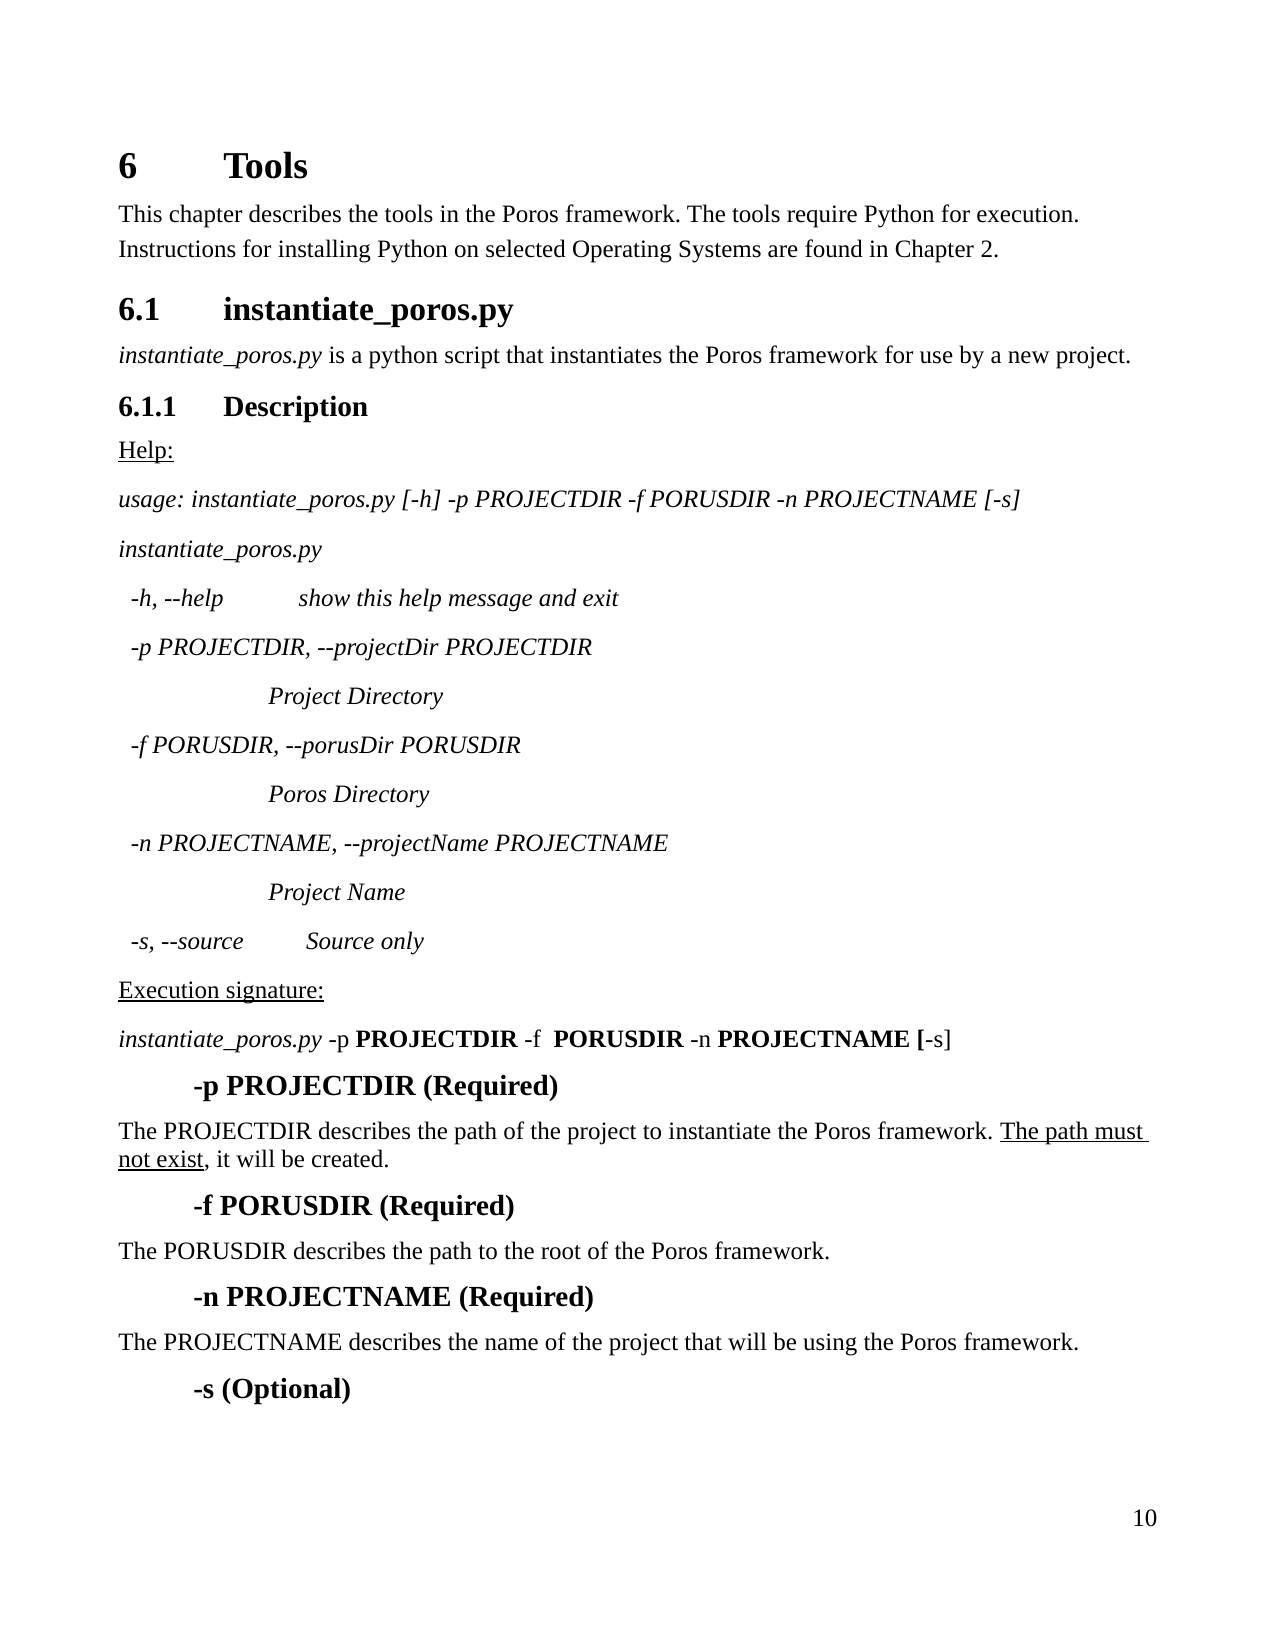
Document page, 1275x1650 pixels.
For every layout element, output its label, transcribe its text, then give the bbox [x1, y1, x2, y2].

text Project Name [118, 877, 1157, 906]
text Execution signature: [118, 975, 1157, 1004]
subtitle instantiate_poros.py [118, 289, 1157, 328]
text This chapter describes the tools in the Poros framework. The tools require Python for execution. Instructions for installing Python on selected Operating Systems are found in Chapter 2. [118, 199, 1157, 262]
text -s (Optional) [118, 1371, 1157, 1404]
text Poros Directory [118, 779, 1157, 808]
text -s, --source Source only [118, 926, 1157, 955]
text The PORUSDIR describes the path to the root of the Poros framework. [118, 1236, 1157, 1265]
text -n PROJECTNAME, --projectName PROJECTNAME [118, 828, 1157, 857]
text -h, --help show this help message and exit [118, 583, 1157, 611]
text usage: instantiate_poros.py [-h] -p PROJECTDIR -f PORUSDIR -n PROJECTNAME [-s] [118, 484, 1157, 513]
text The PROJECTDIR describes the path of the project to instantiate the Poros framework. The path must not exist, it will be created. [118, 1116, 1157, 1173]
text Help: [118, 436, 1157, 464]
text -p PROJECTDIR (Required) [118, 1068, 1157, 1101]
text -f PORUSDIR, --porusDir PORUSDIR [118, 730, 1157, 759]
text -f PORUSDIR (Required) [118, 1188, 1157, 1221]
text -p PROJECTDIR, --projectDir PROJECTDIR [118, 632, 1157, 661]
subtitle Description [118, 389, 1157, 423]
subtitle Tools [118, 143, 1157, 187]
text instantiate_poros.py is a python script that instantiates the Poros framework for use by a new project. [118, 340, 1157, 369]
text -n PROJECTNAME (Required) [118, 1279, 1157, 1313]
text The PROJECTNAME describes the name of the project that will be using the Poros framework. [118, 1327, 1157, 1356]
text instantiate_poros.py -p PROJECTDIR -f PORUSDIR -n PROJECTNAME [-s] [118, 1024, 1157, 1053]
text instantiate_poros.py [118, 534, 1157, 562]
text Project Directory [118, 681, 1157, 709]
